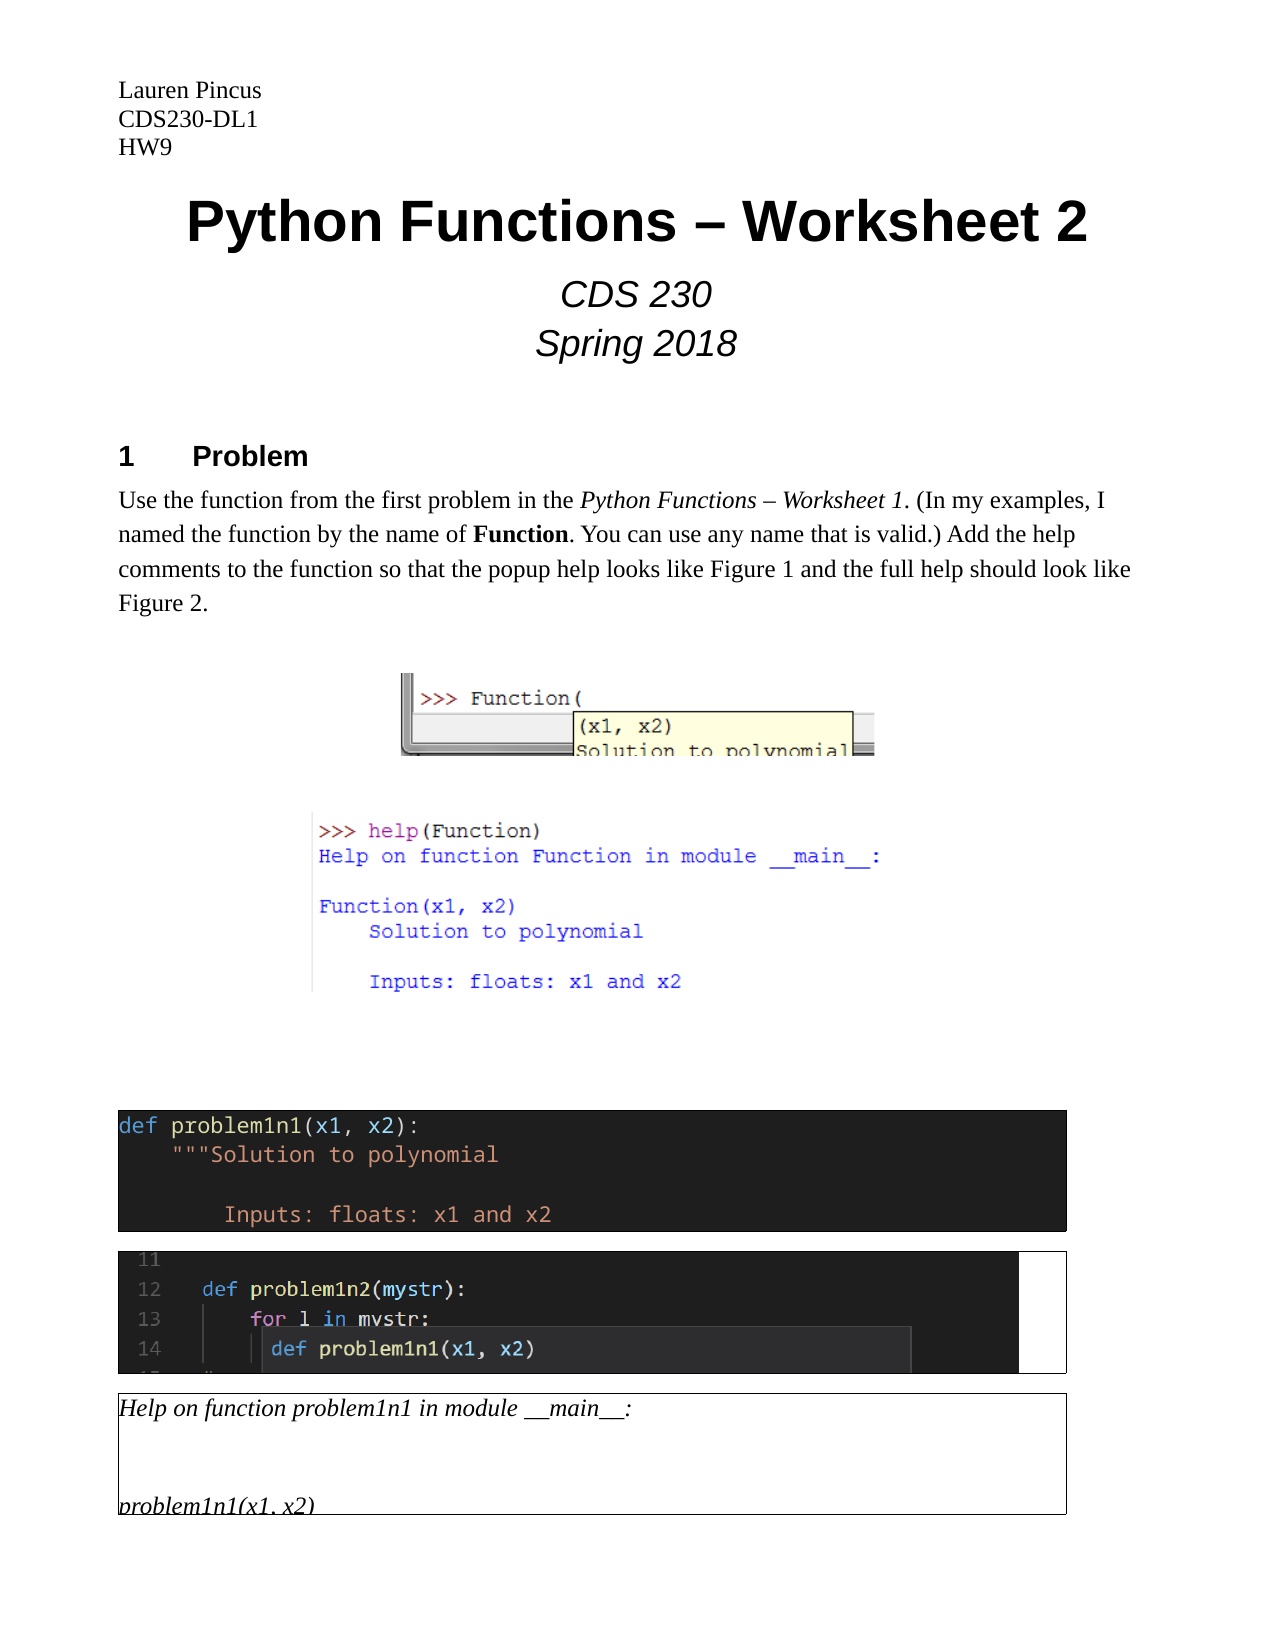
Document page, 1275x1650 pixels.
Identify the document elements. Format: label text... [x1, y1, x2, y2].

subtitle CDS 230 [118, 272, 1157, 315]
text Figure 1: Popup help. [401, 650, 874, 673]
text problem1n1(x1, x2) [119, 1491, 1066, 1514]
text Inputs: floats: x1 and x2 [119, 1199, 1066, 1229]
subtitle Spring 2018 [118, 321, 1157, 364]
text Figure 2: The full help. [312, 789, 963, 812]
text """Solution to polynomial [119, 1139, 1066, 1169]
subtitle Problem [118, 439, 1157, 472]
text Use the function from the first problem in the Python Functions – Worksheet 1. (In my examples, I named the function by the name of Function. You can use any name that is valid.) Add the help comments to the function so that the popup help looks like Figure 1 and the full help should look like Figure 2. [118, 485, 1157, 617]
title Python Functions – Worksheet 2 [118, 186, 1157, 253]
text Help on function problem1n1 in module __main__: [119, 1394, 1066, 1422]
text def problem1n1(x1, x2): [119, 1111, 1066, 1139]
